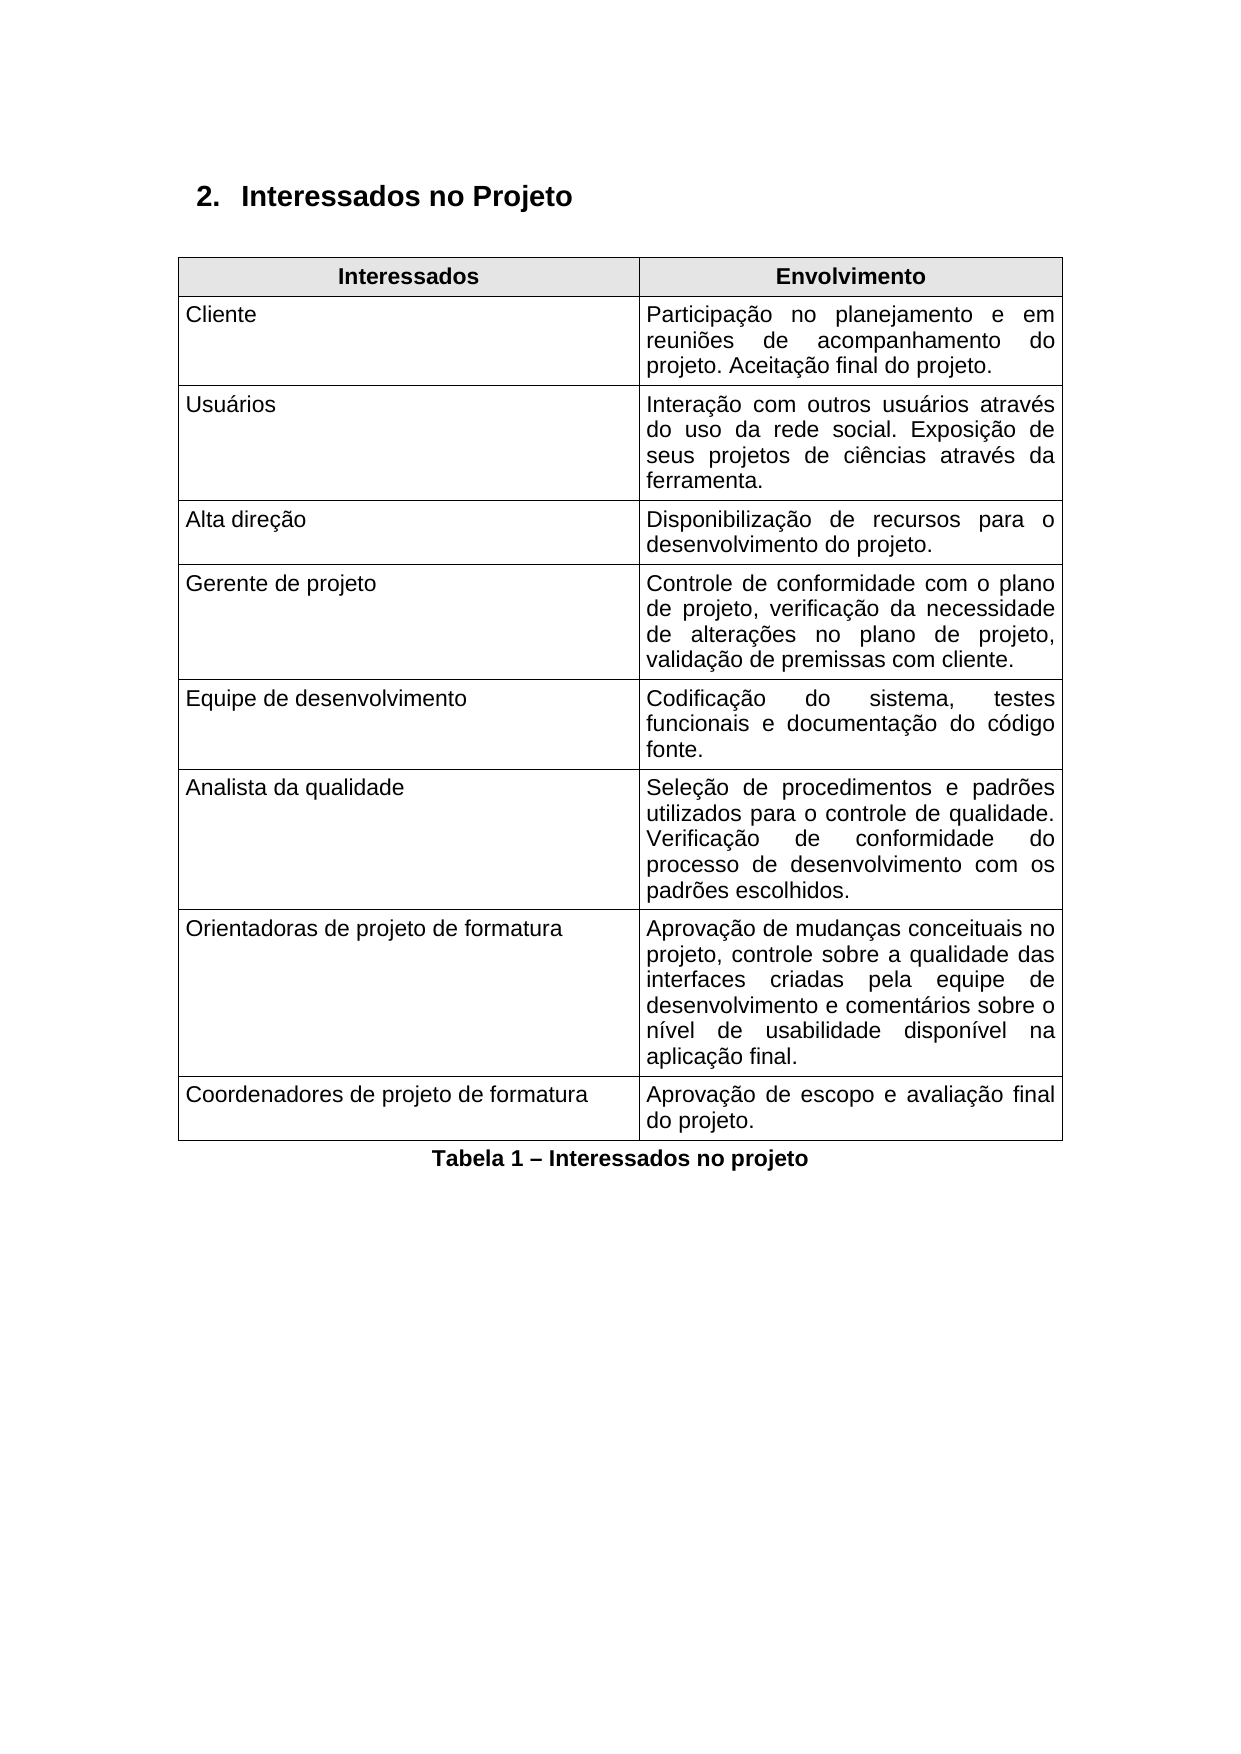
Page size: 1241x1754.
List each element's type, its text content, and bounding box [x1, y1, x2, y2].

table_cell Interação com outros usuários através do uso da rede social. Exposição de seus projetos de ciências através da ferramenta. [640, 386, 1062, 500]
table_cell Orientadoras de projeto de formatura [179, 910, 639, 1076]
table_cell Participação no planejamento e em reuniões de acompanhamento do projeto. Aceitação final do projeto. [640, 297, 1062, 385]
table_cell Controle de conformidade com o plano de projeto, verificação da necessidade de alterações no plano de projeto, validação de premissas com cliente. [640, 565, 1062, 679]
table_cell Cliente [179, 297, 639, 385]
table_cell Equipe de desenvolvimento [179, 680, 639, 768]
text Tabela 1 – Interessados no projeto [177, 1146, 1063, 1171]
table_cell Alta direção [179, 501, 639, 564]
table_cell Gerente de projeto [179, 565, 639, 679]
table_cell Disponibilização de recursos para o desenvolvimento do projeto. [640, 501, 1062, 564]
table_cell Seleção de procedimentos e padrões utilizados para o controle de qualidade. Verificação de conformidade do processo de desenvolvimento com os padrões escolhidos. [640, 770, 1062, 909]
subtitle Interessados no Projeto [196, 180, 1063, 213]
table_header Envolvimento [640, 258, 1062, 296]
table_header Interessados [179, 258, 639, 296]
table_cell Usuários [179, 386, 639, 500]
table_cell Aprovação de mudanças conceituais no projeto, controle sobre a qualidade das interfaces criadas pela equipe de desenvolvimento e comentários sobre o nível de usabilidade disponível na aplicação final. [640, 910, 1062, 1076]
table_cell Analista da qualidade [179, 770, 639, 909]
table_cell Coordenadores de projeto de formatura [179, 1077, 639, 1139]
table_cell Codificação do sistema, testes funcionais e documentação do código fonte. [640, 680, 1062, 768]
table_cell Aprovação de escopo e avaliação final do projeto. [640, 1077, 1062, 1139]
